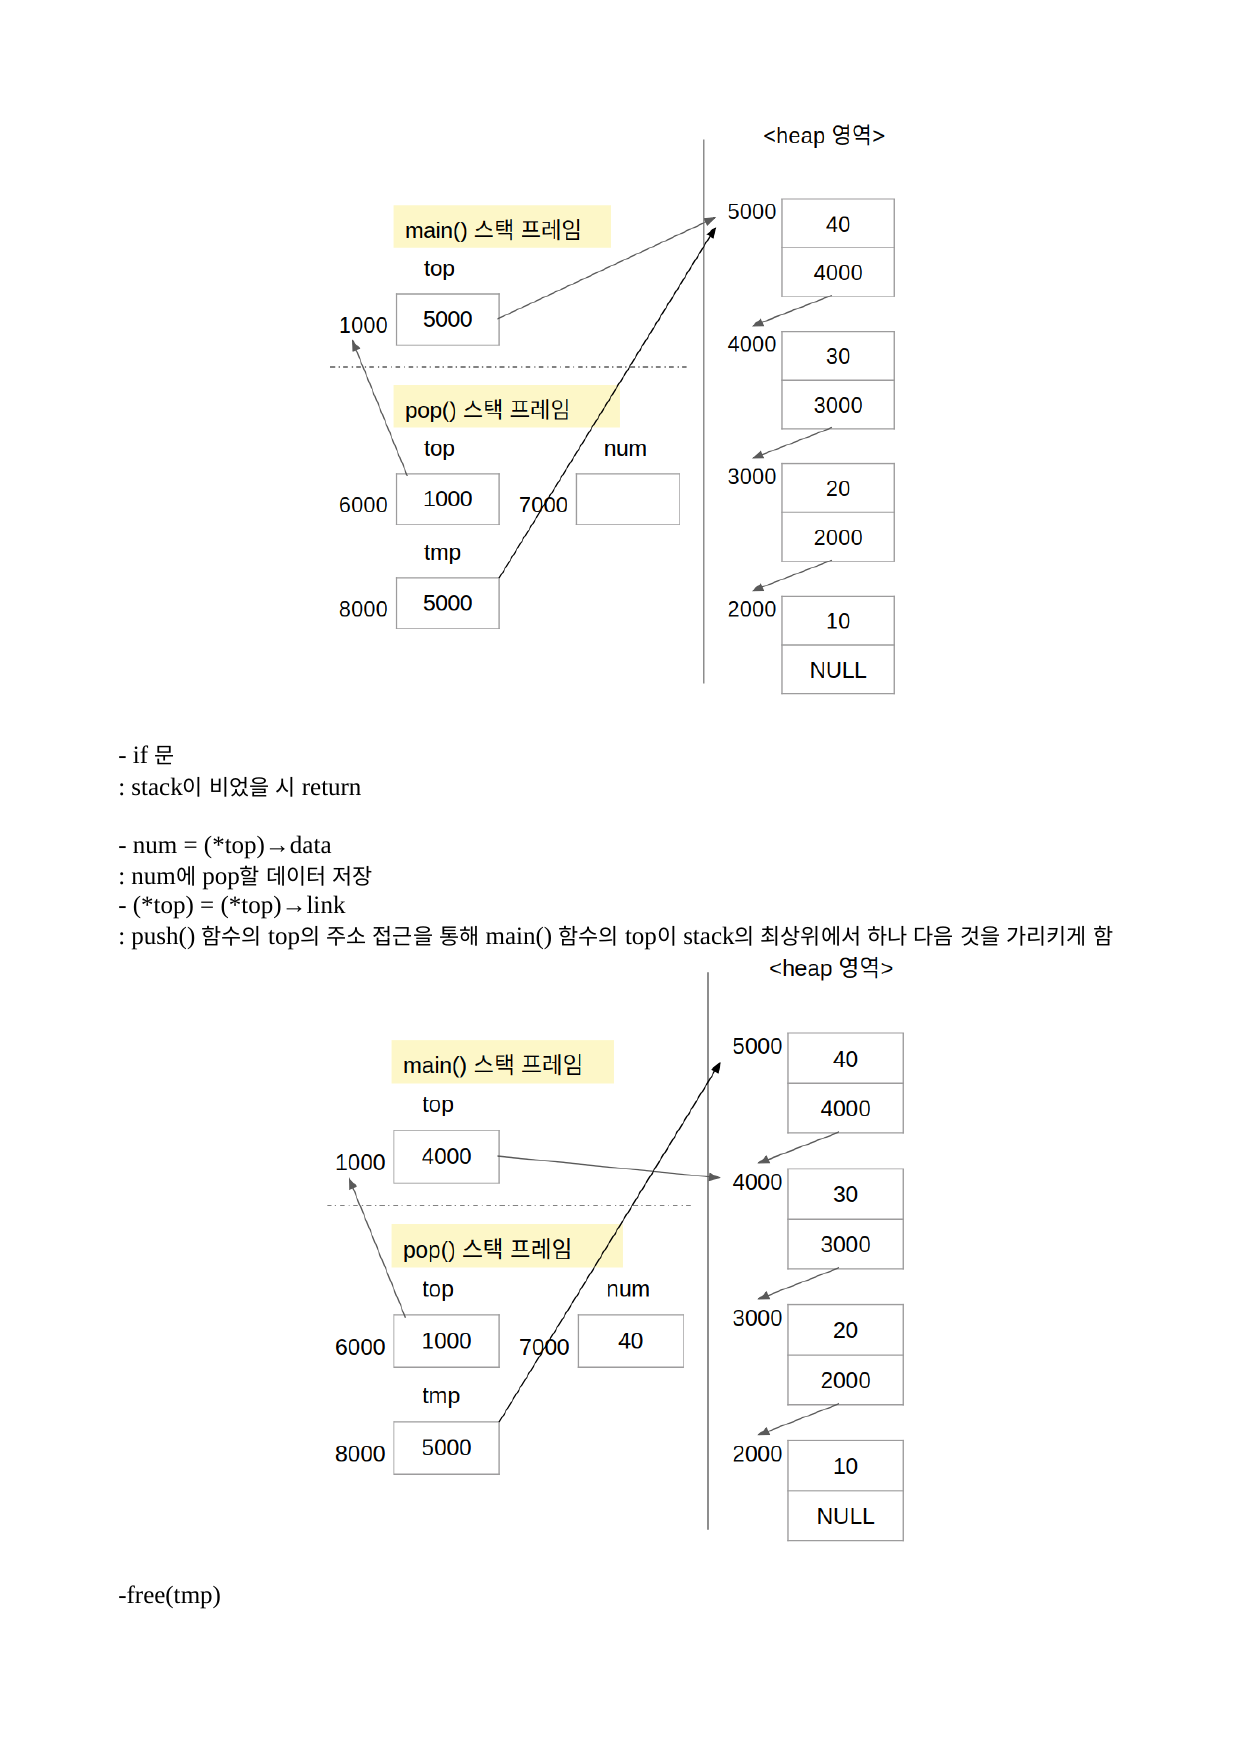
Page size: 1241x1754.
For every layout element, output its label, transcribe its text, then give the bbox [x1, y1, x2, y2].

picture [327, 950, 913, 1552]
text : num에 pop할 데이터 저장 [118, 859, 1122, 890]
text - (*top) = (*top)→link [118, 890, 1122, 919]
text : stack이 비었을 시 return [118, 769, 1122, 801]
text -free(tmp) [118, 1580, 1122, 1609]
picture [329, 118, 911, 709]
text - if 문 [118, 738, 1122, 769]
text - num = (*top)→data [118, 830, 1122, 859]
text : push() 함수의 top의 주소 접근을 통해 main() 함수의 top이 stack의 최상위에서 하나 다음 것을 가리키게 함 [118, 919, 1122, 951]
